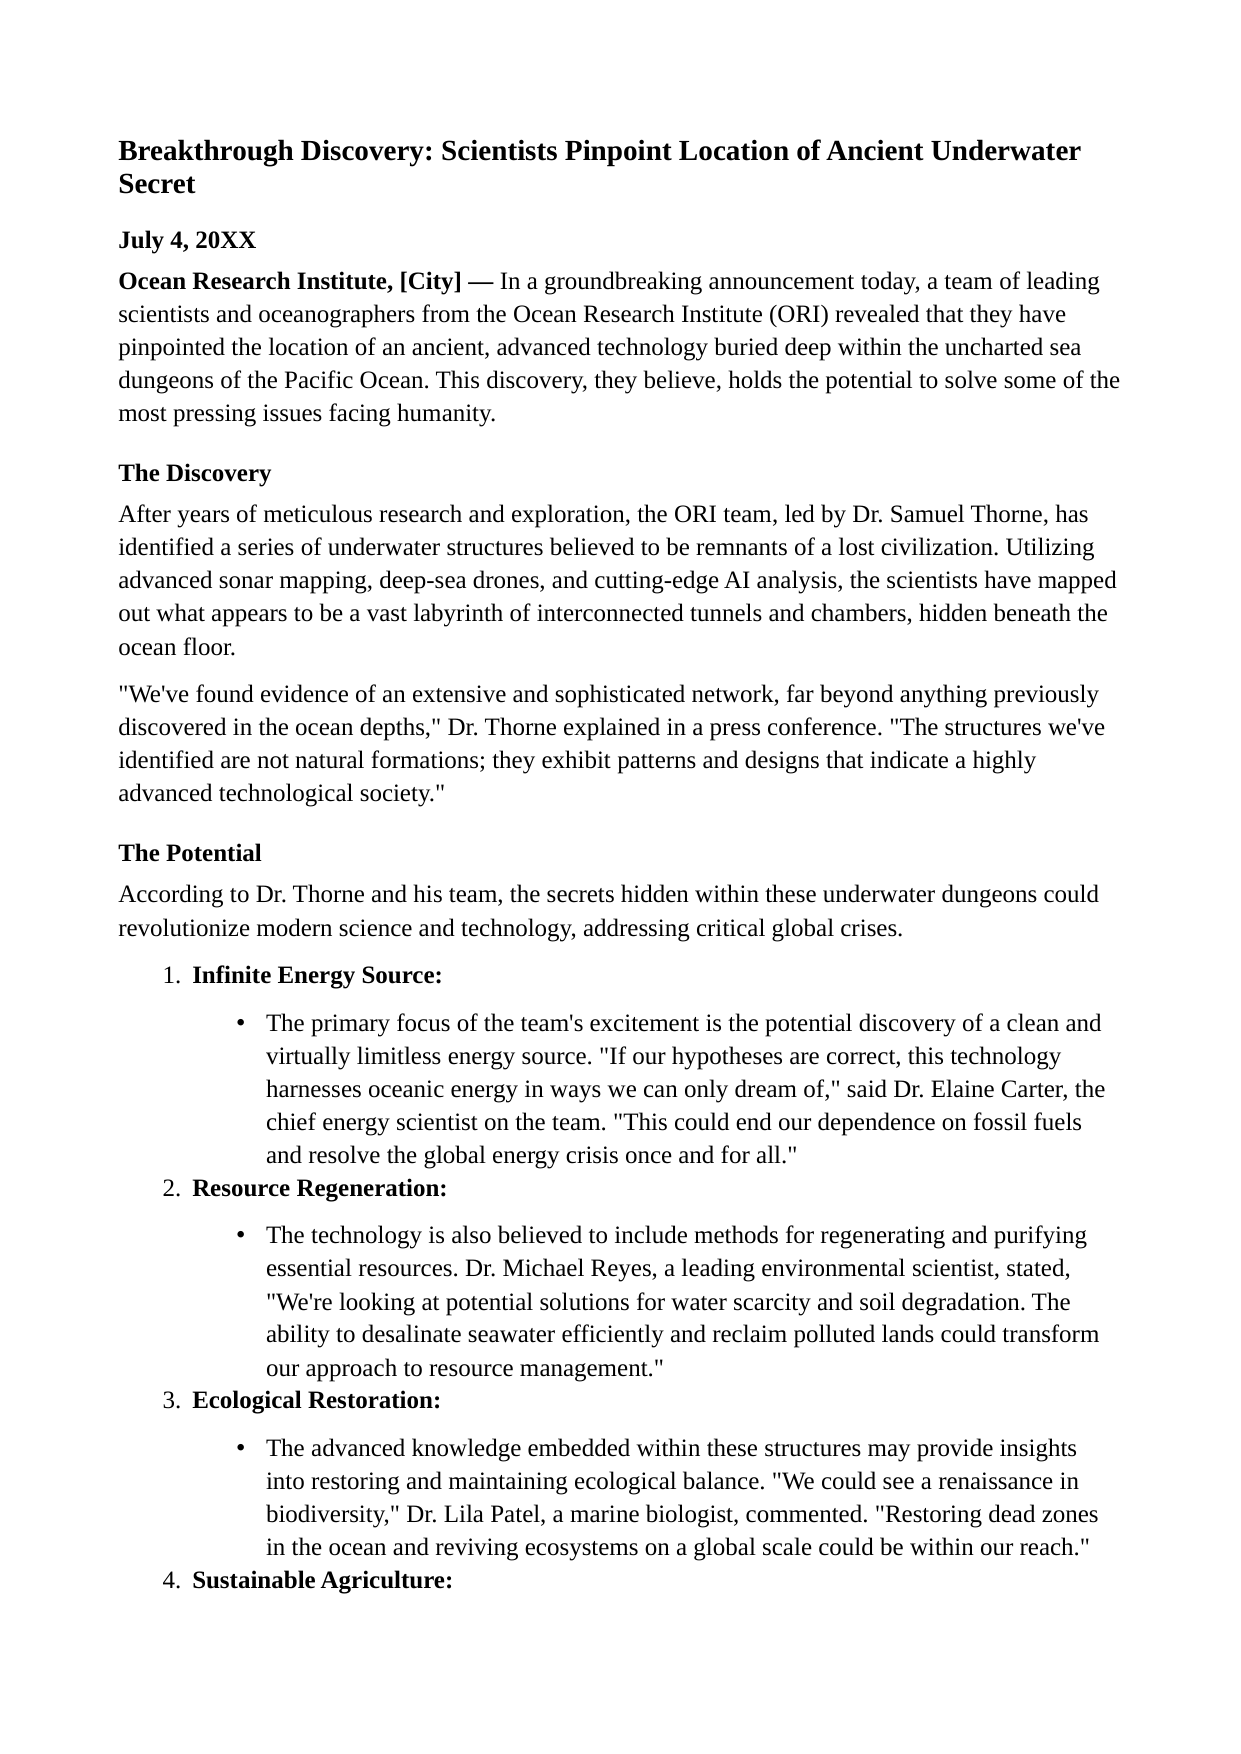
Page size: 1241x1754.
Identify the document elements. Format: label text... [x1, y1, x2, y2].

list The technology is also believed to include methods for regenerating and purifying essential resources. Dr. Michael Reyes, a leading environmental scientist, stated, "We're looking at potential solutions for water scarcity and soil degradation. The ability to desalinate seawater efficiently and reclaim polluted lands could transform our approach to resource management." [236, 1221, 1122, 1381]
text Ocean Research Institute, [City] — In a groundbreaking announcement today, a team of leading scientists and oceanographers from the Ocean Research Institute (ORI) revealed that they have pinpointed the location of an ancient, advanced technology buried deep within the uncharted sea dungeons of the Pacific Ocean. This discovery, they believe, holds the potential to solve some of the most pressing issues facing humanity. [118, 266, 1122, 427]
subtitle Breakthrough Discovery: Scientists Pinpoint Location of Ancient Underwater Secret [118, 133, 1122, 200]
subtitle The Discovery [118, 458, 1122, 487]
list Sustainable Agriculture: [162, 1565, 1122, 1594]
list The primary focus of the team's excitement is the potential discovery of a clean and virtually limitless energy source. "If our hypotheses are correct, this technology harnesses oceanic energy in ways we can only dream of," said Dr. Elaine Carter, the chief energy scientist on the team. "This could end our dependence on fossil fuels and resolve the global energy crisis once and for all." [236, 1008, 1122, 1169]
list The advanced knowledge embedded within these structures may provide insights into restoring and maintaining ecological balance. "We could see a renaissance in biodiversity," Dr. Lila Patel, a marine biologist, commented. "Restoring dead zones in the ocean and reviving ecosystems on a global scale could be within our reach." [236, 1433, 1122, 1561]
list Resource Regeneration: [162, 1173, 1122, 1202]
text After years of meticulous research and exploration, the ORI team, led by Dr. Samuel Thorne, has identified a series of underwater structures believed to be remnants of a lost civilization. Utilizing advanced sonar mapping, deep-sea drones, and cutting-edge AI analysis, the scientists have mapped out what appears to be a vast labyrinth of interconnected tunnels and chambers, hidden beneath the ocean floor. [118, 499, 1122, 660]
text "We've found evidence of an extensive and sophisticated network, far beyond anything previously discovered in the ocean depths," Dr. Thorne explained in a press conference. "The structures we've identified are not natural formations; they exhibit patterns and designs that indicate a highly advanced technological society." [118, 679, 1122, 807]
subtitle The Potential [118, 838, 1122, 867]
list Ecological Restoration: [162, 1386, 1122, 1414]
list Infinite Energy Source: [162, 960, 1122, 989]
subtitle July 4, 20XX [118, 225, 1122, 253]
text According to Dr. Thorne and his team, the secrets hidden within these underwater dungeons could revolutionize modern science and technology, addressing critical global crises. [118, 879, 1122, 941]
